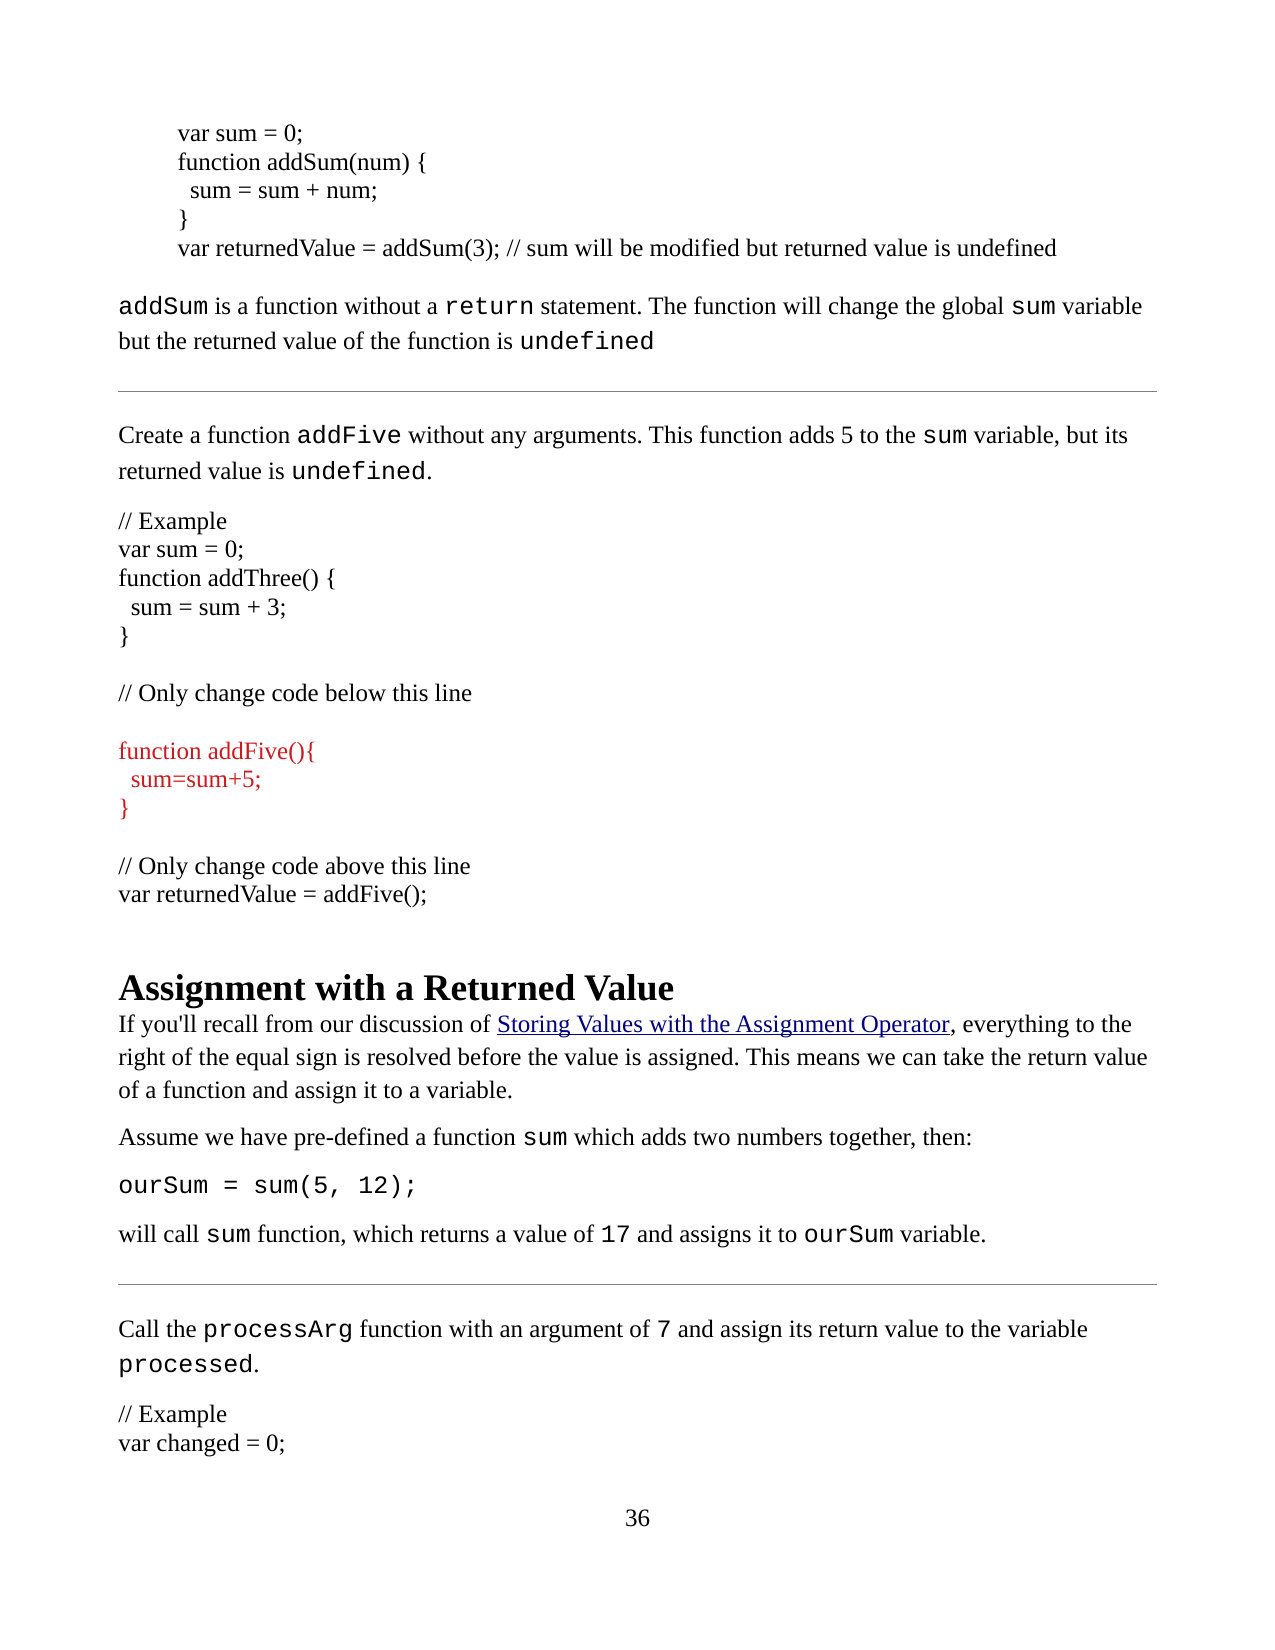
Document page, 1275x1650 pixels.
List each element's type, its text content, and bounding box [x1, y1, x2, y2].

text } [118, 621, 1157, 649]
text sum=sum+5; [118, 764, 1157, 793]
text Create a function addFive without any arguments. This function adds 5 to the sum variable, but its returned value is undefined. [118, 421, 1157, 487]
text // Only change code below this line [118, 678, 1157, 707]
text ourSum = sum(5, 12); [118, 1172, 1157, 1201]
text addSum is a function without a return statement. The function will change the global sum variable but the returned value of the function is undefined [118, 291, 1157, 357]
text function addFive(){ [118, 736, 1157, 764]
text Assume we have pre-defined a function sum which adds two numbers together, then: [118, 1122, 1157, 1153]
text // Example [118, 506, 1157, 534]
text var changed = 0; [118, 1428, 1157, 1456]
text If you'll recall from our discussion of Storing Values with the Assignment Operator, everything to the right of the equal sign is resolved before the value is assigned. This means we can take the return value of a function and assign it to a variable. [118, 1009, 1157, 1104]
subtitle Assignment with a Returned Value [118, 966, 1157, 1009]
text Call the processArg function with an argument of 7 and assign its return value to the variable processed. [118, 1314, 1157, 1380]
text var returnedValue = addFive(); [118, 879, 1157, 908]
text will call sum function, which returns a value of 17 and assigns it to ourSum variable. [118, 1219, 1157, 1250]
text var sum = 0; [118, 534, 1157, 563]
text var sum = 0; function addSum(num) { sum = sum + num; } var returnedValue = addSum(3); // sum will be modified but returned value is undefined [177, 118, 1098, 262]
text sum = sum + 3; [118, 592, 1157, 621]
text // Only change code above this line [118, 851, 1157, 879]
text // Example [118, 1399, 1157, 1428]
text } [118, 793, 1157, 822]
text function addThree() { [118, 563, 1157, 592]
